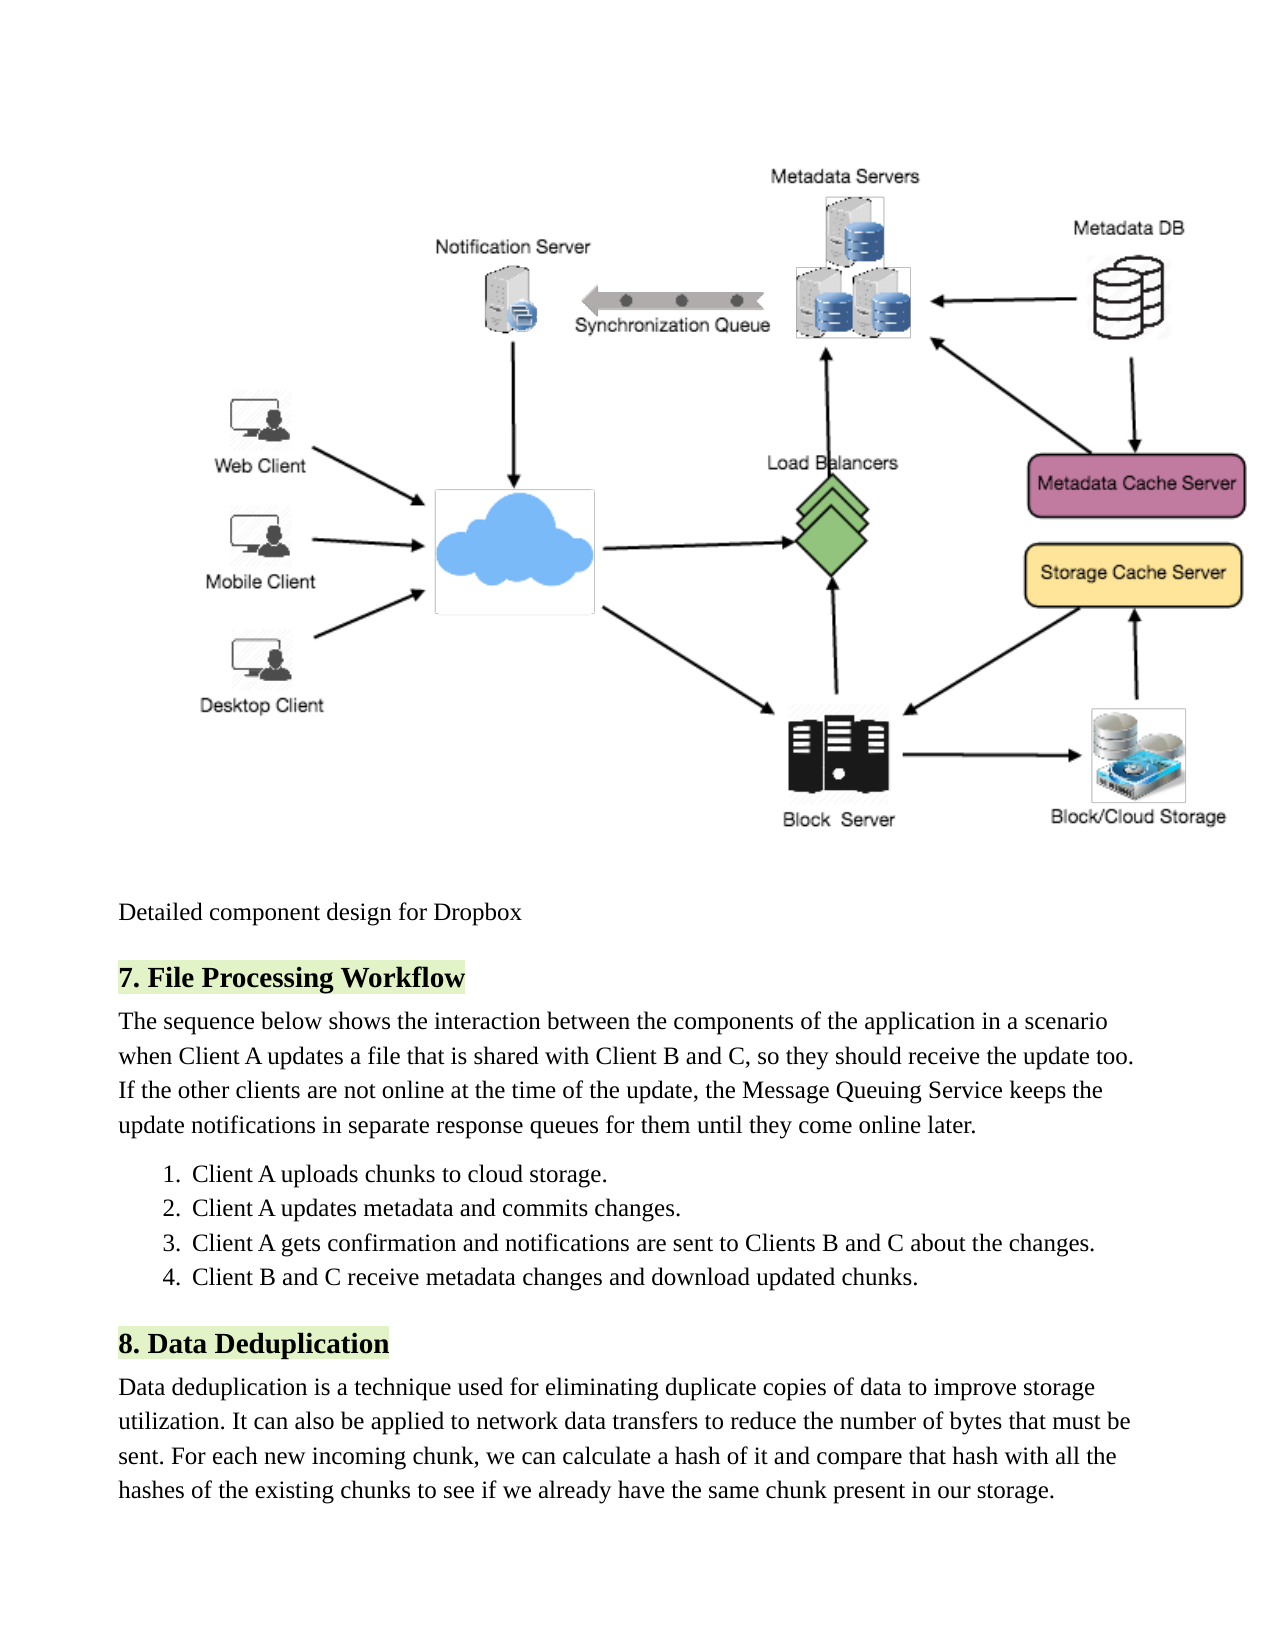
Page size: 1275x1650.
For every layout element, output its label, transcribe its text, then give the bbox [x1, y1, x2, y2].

text Detailed component design for Dropbox [118, 897, 1157, 925]
list Client A gets confirmation and notifications are sent to Clients B and C about the changes. [162, 1228, 1157, 1256]
list Client A updates metadata and commits changes. [162, 1193, 1157, 1222]
list Client A uploads chunks to cloud storage. [162, 1159, 1157, 1187]
subtitle 8. Data Deduplication [118, 1326, 1157, 1359]
list Client B and C receive metadata changes and download updated chunks. [162, 1262, 1157, 1291]
picture [118, 152, 1275, 886]
text The sequence below shows the interaction between the components of the application in a scenario when Client A updates a file that is shared with Client B and C, so they should receive the update too. If the other clients are not online at the time of the update, the Message Queuing Service keeps the update notifications in separate response queues for them until they come online later. [118, 1006, 1157, 1138]
subtitle 7. File Processing Workflow [118, 960, 1157, 994]
text Data deduplication is a technique used for eliminating duplicate copies of data to improve storage utilization. It can also be applied to network data transfers to reduce the number of bytes that must be sent. For each new incoming chunk, we can calculate a hash of it and compare that hash with all the hashes of the existing chunks to see if we already have the same chunk present in our storage. [118, 1372, 1157, 1504]
